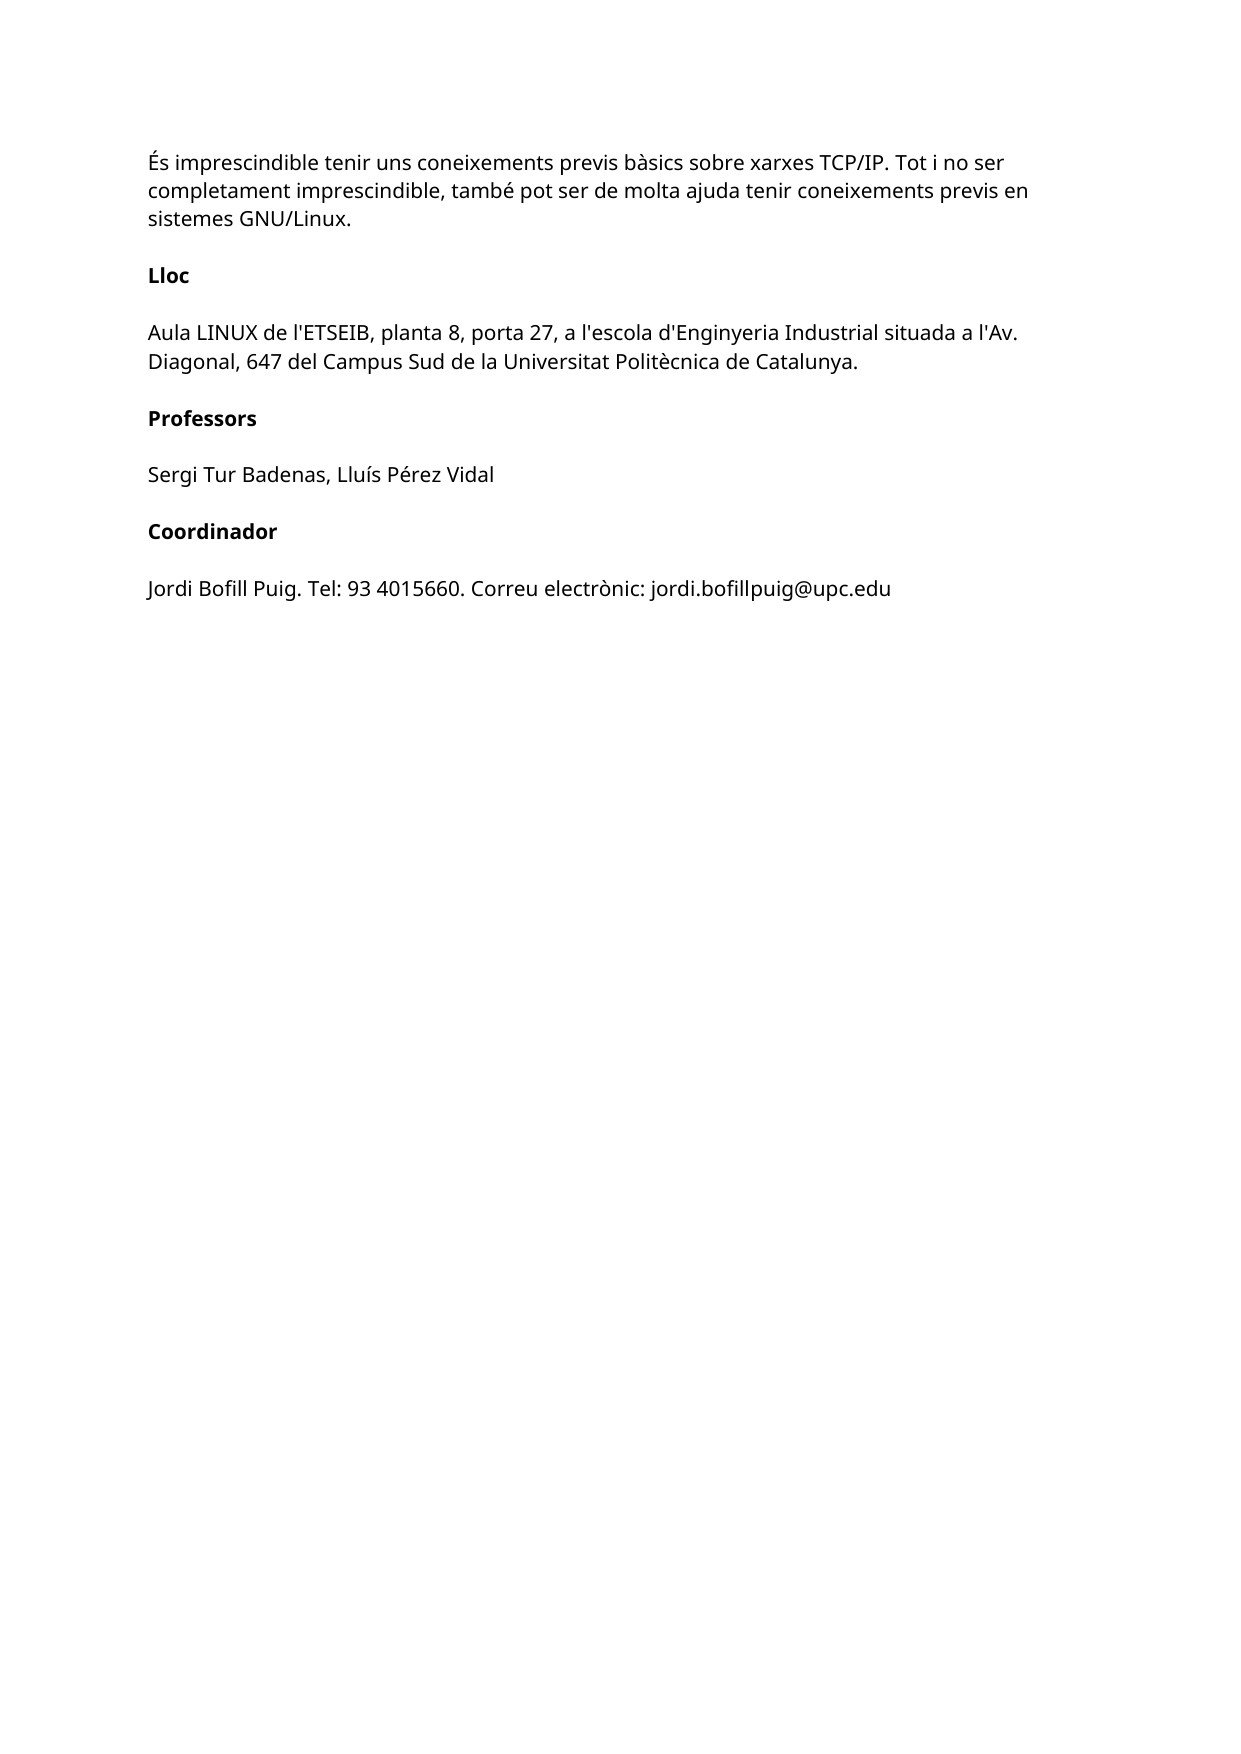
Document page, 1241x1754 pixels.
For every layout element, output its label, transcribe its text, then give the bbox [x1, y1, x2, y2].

text Jordi Bofill Puig. Tel: 93 4015660. Correu electrònic: jordi.bofill­puig@upc.edu [148, 574, 1092, 603]
text Professors [148, 404, 1092, 432]
text És imprescindible tenir uns coneixements previs bàsics sobre xarxes TCP/IP. Tot i no ser completament imprescindible, també pot ser de molta ajuda tenir coneixements previs en sistemes GNU/Linux. [148, 148, 1092, 233]
text Lloc [148, 261, 1092, 290]
text Coordinador [148, 517, 1092, 546]
text Sergi Tur Badenas, Lluís Pérez Vidal [148, 461, 1092, 489]
text Aula LINUX de l'ETSEIB, planta 8, porta 27, a l'escola d'Enginyeria Industrial situada a l'Av. Diagonal, 647 del Campus Sud de la Universitat Politècnica de Catalunya. [148, 318, 1092, 375]
